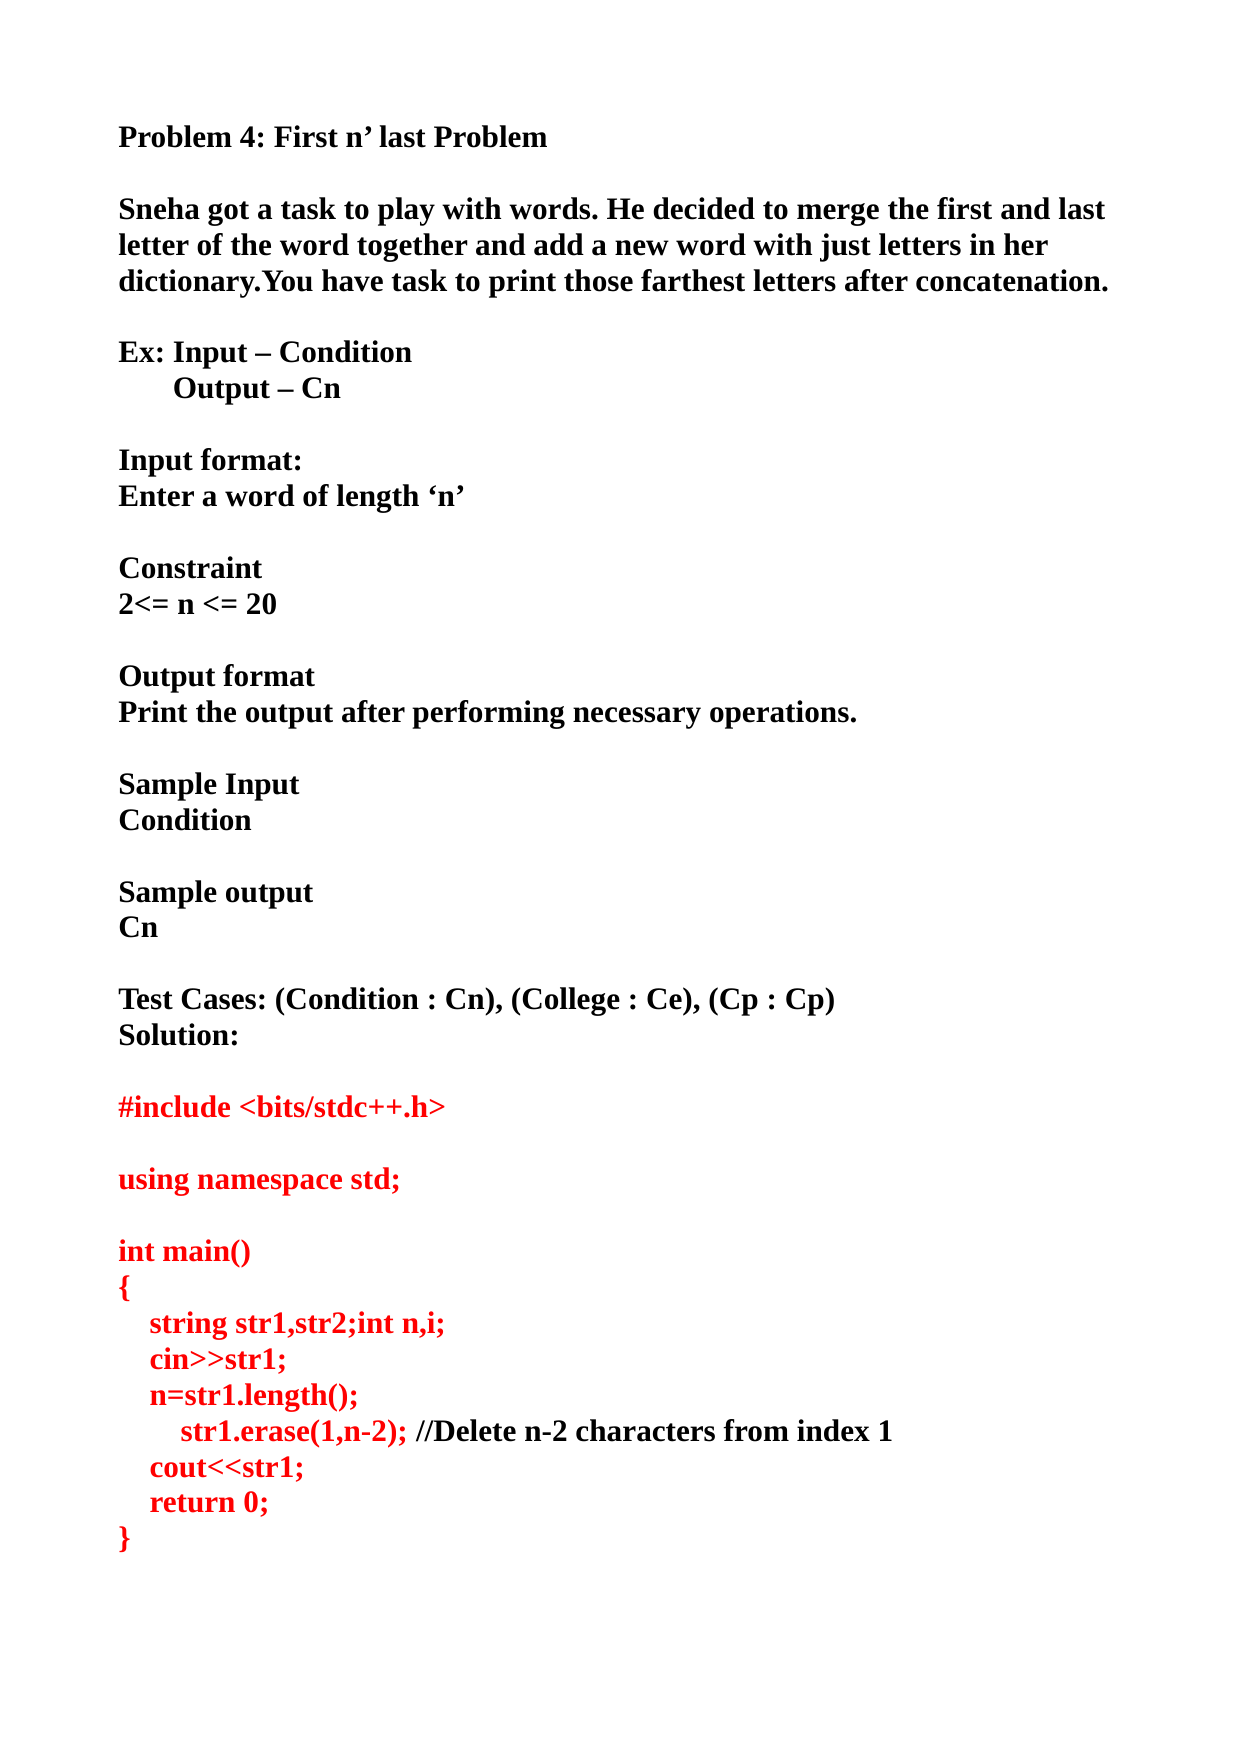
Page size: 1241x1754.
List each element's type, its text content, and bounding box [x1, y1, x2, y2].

text Input format: [118, 442, 1122, 477]
text Output format [118, 657, 1122, 693]
text } [118, 1520, 1122, 1556]
text n=str1.length(); [118, 1376, 1122, 1412]
text return 0; [118, 1484, 1122, 1520]
text Print the output after performing necessary operations. [118, 693, 1122, 729]
text Test Cases: (Condition : Cn), (College : Ce), (Cp : Cp) [118, 981, 1122, 1017]
text { [118, 1268, 1122, 1304]
text Solution: [118, 1017, 1122, 1052]
text cin>>str1; [118, 1340, 1122, 1376]
text string str1,str2;int n,i; [118, 1304, 1122, 1340]
text Condition [118, 801, 1122, 837]
text Output – Cn [118, 370, 1122, 406]
text int main() [118, 1232, 1122, 1268]
text cout<<str1; [118, 1448, 1122, 1484]
text Enter a word of length ‘n’ [118, 477, 1122, 513]
text Cn [118, 909, 1122, 945]
text Sneha got a task to play with words. He decided to merge the first and last letter of the word together and add a new word with just letters in her dictionary.You have task to print those farthest letters after concatenation. [118, 190, 1122, 298]
text Constraint [118, 549, 1122, 585]
text #include <bits/stdc++.h> [118, 1088, 1122, 1124]
text Problem 4: First n’ last Problem [118, 118, 1122, 154]
text using namespace std; [118, 1160, 1122, 1196]
text str1.erase(1,n-2); //Delete n-2 characters from index 1 [118, 1412, 1122, 1448]
text Sample output [118, 873, 1122, 909]
text Ex: Input – Condition [118, 334, 1122, 370]
text Sample Input [118, 765, 1122, 801]
text 2<= n <= 20 [118, 585, 1122, 621]
